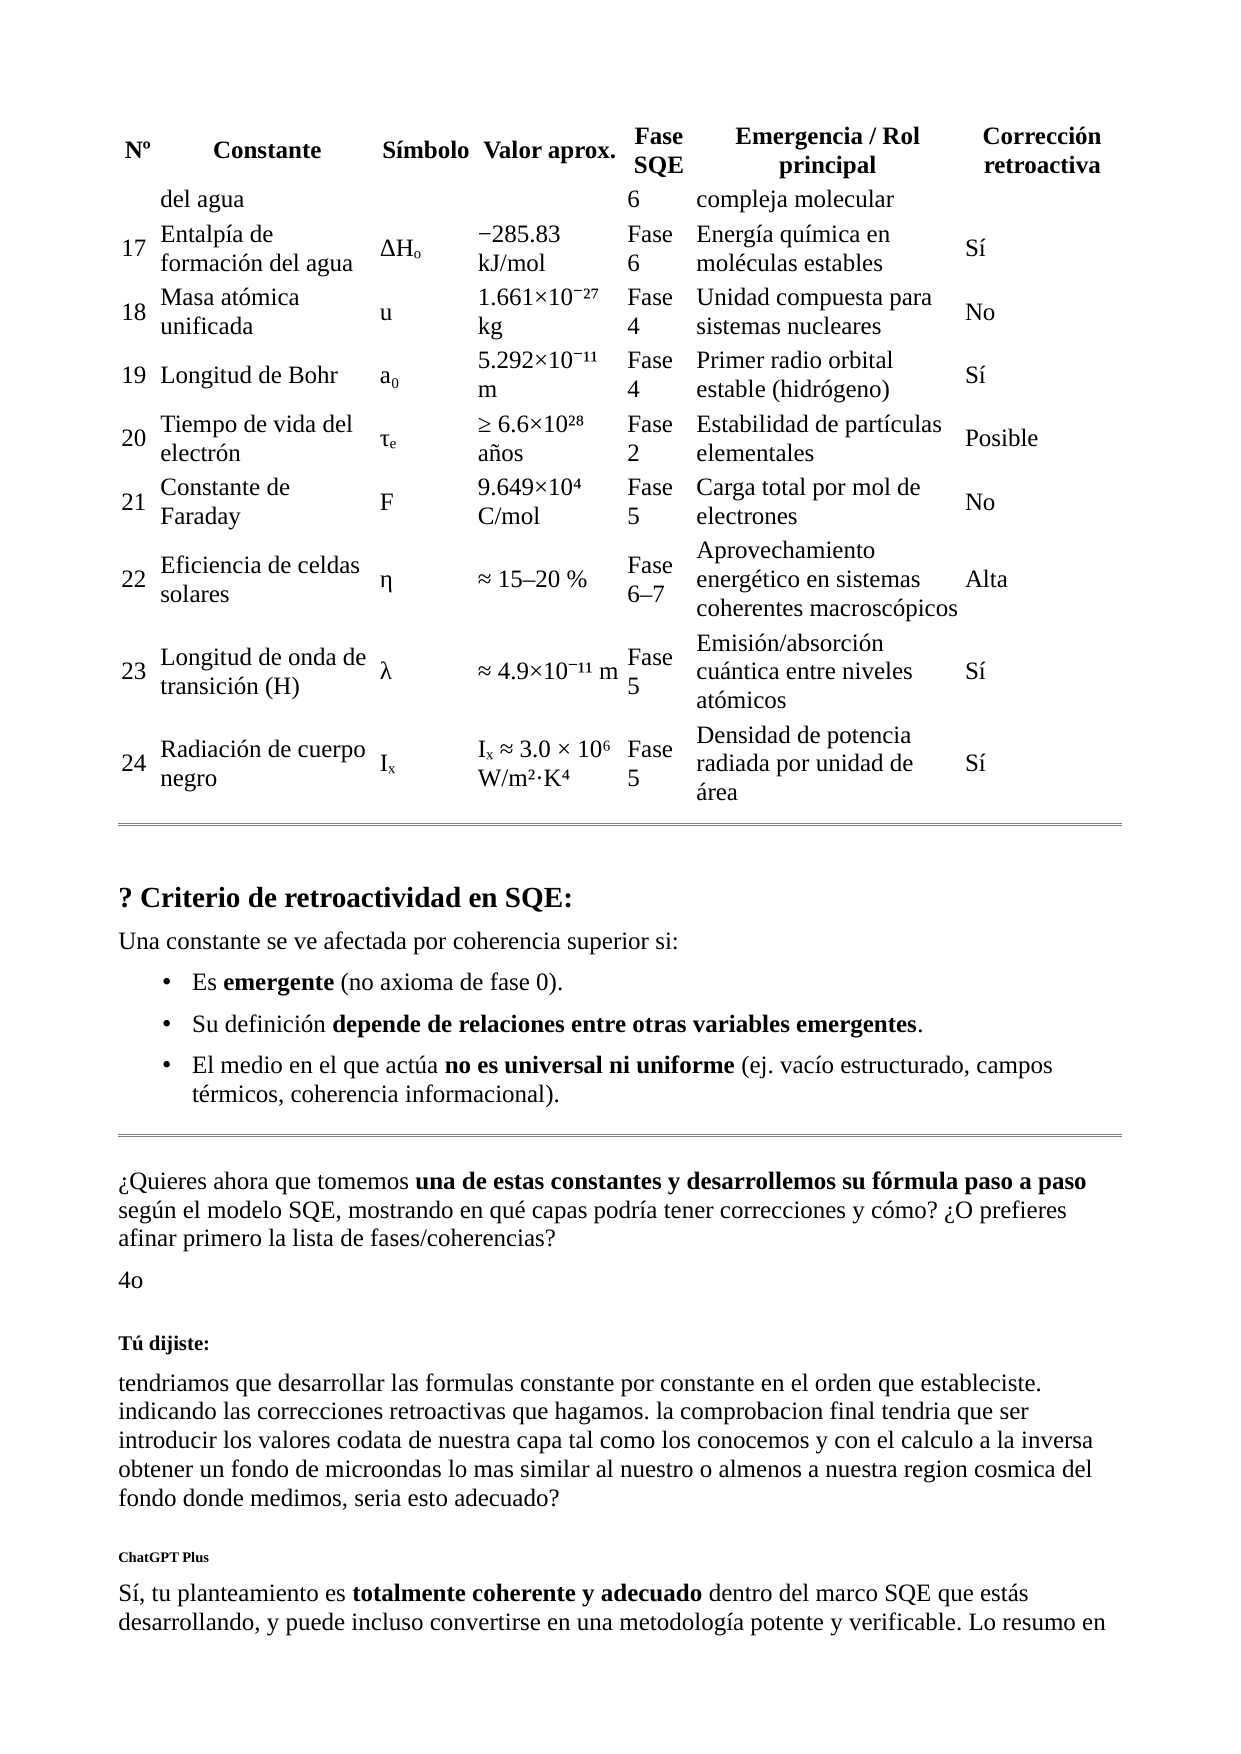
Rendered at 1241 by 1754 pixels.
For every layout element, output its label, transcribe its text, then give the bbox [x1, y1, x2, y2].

table_cell del agua [157, 181, 377, 216]
table_cell ΔHₒ [377, 216, 475, 279]
table_cell Estabilidad de partículas elementales [693, 406, 962, 469]
table_cell a₀ [377, 343, 475, 406]
table_cell compleja molecular [693, 181, 962, 216]
table_cell Constante de Faraday [157, 469, 377, 533]
subtitle Tú dijiste: [118, 1331, 1122, 1355]
text 4o [118, 1265, 1122, 1293]
table_cell [377, 181, 475, 216]
table_cell Emisión/absorción cuántica entre niveles atómicos [693, 625, 962, 717]
table_cell Longitud de onda de transición (H) [157, 625, 377, 717]
table_cell η [377, 533, 475, 625]
table_cell Fase 4 [624, 343, 693, 406]
table_cell Masa atómica unificada [157, 279, 377, 343]
table_cell Iₓ ≈ 3.0 × 10⁶ W/m²·K⁴ [475, 717, 624, 809]
table_cell 6 [624, 181, 693, 216]
table_cell 5.292×10⁻¹¹ m [475, 343, 624, 406]
table_cell 21 [118, 469, 157, 533]
table_cell 17 [118, 216, 157, 279]
table_cell Fase 6–7 [624, 533, 693, 625]
table_cell Eficiencia de celdas solares [157, 533, 377, 625]
table_cell Fase 5 [624, 469, 693, 533]
table_cell Fase 2 [624, 406, 693, 469]
table_cell Tiempo de vida del electrón [157, 406, 377, 469]
table_cell Sí [962, 625, 1122, 717]
table_cell 22 [118, 533, 157, 625]
table_cell ≈ 15–20 % [475, 533, 624, 625]
table_cell Entalpía de formación del agua [157, 216, 377, 279]
table_cell Primer radio orbital estable (hidrógeno) [693, 343, 962, 406]
table_cell ≈ 4.9×10⁻¹¹ m [475, 625, 624, 717]
table_cell Fase 5 [624, 625, 693, 717]
text Una constante se ve afectada por coherencia superior si: [118, 926, 1122, 955]
table_cell No [962, 469, 1122, 533]
table_header Símbolo [377, 118, 475, 181]
table_cell 18 [118, 279, 157, 343]
table_cell Radiación de cuerpo negro [157, 717, 377, 809]
table_cell [962, 181, 1122, 216]
table_cell No [962, 279, 1122, 343]
table_cell Energía química en moléculas estables [693, 216, 962, 279]
table_cell Sí [962, 717, 1122, 809]
table_header Constante [157, 118, 377, 181]
table_cell 23 [118, 625, 157, 717]
table_cell −285.83 kJ/mol [475, 216, 624, 279]
table_cell λ [377, 625, 475, 717]
table_cell Sí [962, 216, 1122, 279]
table_header Nº [118, 118, 157, 181]
table_cell Sí [962, 343, 1122, 406]
table_header Valor aprox. [475, 118, 624, 181]
table_header Emergencia / Rol principal [693, 118, 962, 181]
table_cell 19 [118, 343, 157, 406]
table_cell Densidad de potencia radiada por unidad de área [693, 717, 962, 809]
list Su definición depende de relaciones entre otras variables emergentes. [162, 1009, 1122, 1037]
table_cell [118, 181, 157, 216]
subtitle ? Criterio de retroactividad en SQE: [118, 880, 1122, 914]
table_cell Unidad compuesta para sistemas nucleares [693, 279, 962, 343]
table_cell Carga total por mol de electrones [693, 469, 962, 533]
table_cell Alta [962, 533, 1122, 625]
table_cell Aprovechamiento energético en sistemas coherentes macroscópicos [693, 533, 962, 625]
text tendriamos que desarrollar las formulas constante por constante en el orden que estableciste. indicando las correcciones retroactivas que hagamos. la comprobacion final tendria que ser introducir los valores codata de nuestra capa tal como los conocemos y con el calculo a la inversa obtener un fondo de microondas lo mas similar al nuestro o almenos a nuestra region cosmica del fondo donde medimos, seria esto adecuado? [118, 1368, 1122, 1511]
table_cell 9.649×10⁴ C/mol [475, 469, 624, 533]
table_cell ≥ 6.6×10²⁸ años [475, 406, 624, 469]
table_header Fase SQE [624, 118, 693, 181]
table_cell Fase 5 [624, 717, 693, 809]
table_cell F [377, 469, 475, 533]
table_header Corrección retroactiva [962, 118, 1122, 181]
table_cell Longitud de Bohr [157, 343, 377, 406]
table_cell [475, 181, 624, 216]
table_cell 20 [118, 406, 157, 469]
list Es emergente (no axioma de fase 0). [162, 967, 1122, 996]
table_cell 1.661×10⁻²⁷ kg [475, 279, 624, 343]
text ¿Quieres ahora que tomemos una de estas constantes y desarrollemos su fórmula paso a paso según el modelo SQE, mostrando en qué capas podría tener correcciones y cómo? ¿O prefieres afinar primero la lista de fases/coherencias? [118, 1166, 1122, 1252]
table_cell Iₓ [377, 717, 475, 809]
table_cell τₑ [377, 406, 475, 469]
table_cell Posible [962, 406, 1122, 469]
list El medio en el que actúa no es universal ni uniforme (ej. vacío estructurado, campos térmicos, coherencia informacional). [162, 1050, 1122, 1107]
table_cell u [377, 279, 475, 343]
table_cell 24 [118, 717, 157, 809]
table_cell Fase 4 [624, 279, 693, 343]
subtitle ChatGPT Plus [118, 1549, 1122, 1566]
text Sí, tu planteamiento es totalmente coherente y adecuado dentro del marco SQE que estás desarrollando, y puede incluso convertirse en una metodología potente y verificable. Lo resumo en [118, 1578, 1122, 1636]
table_cell Fase 6 [624, 216, 693, 279]
